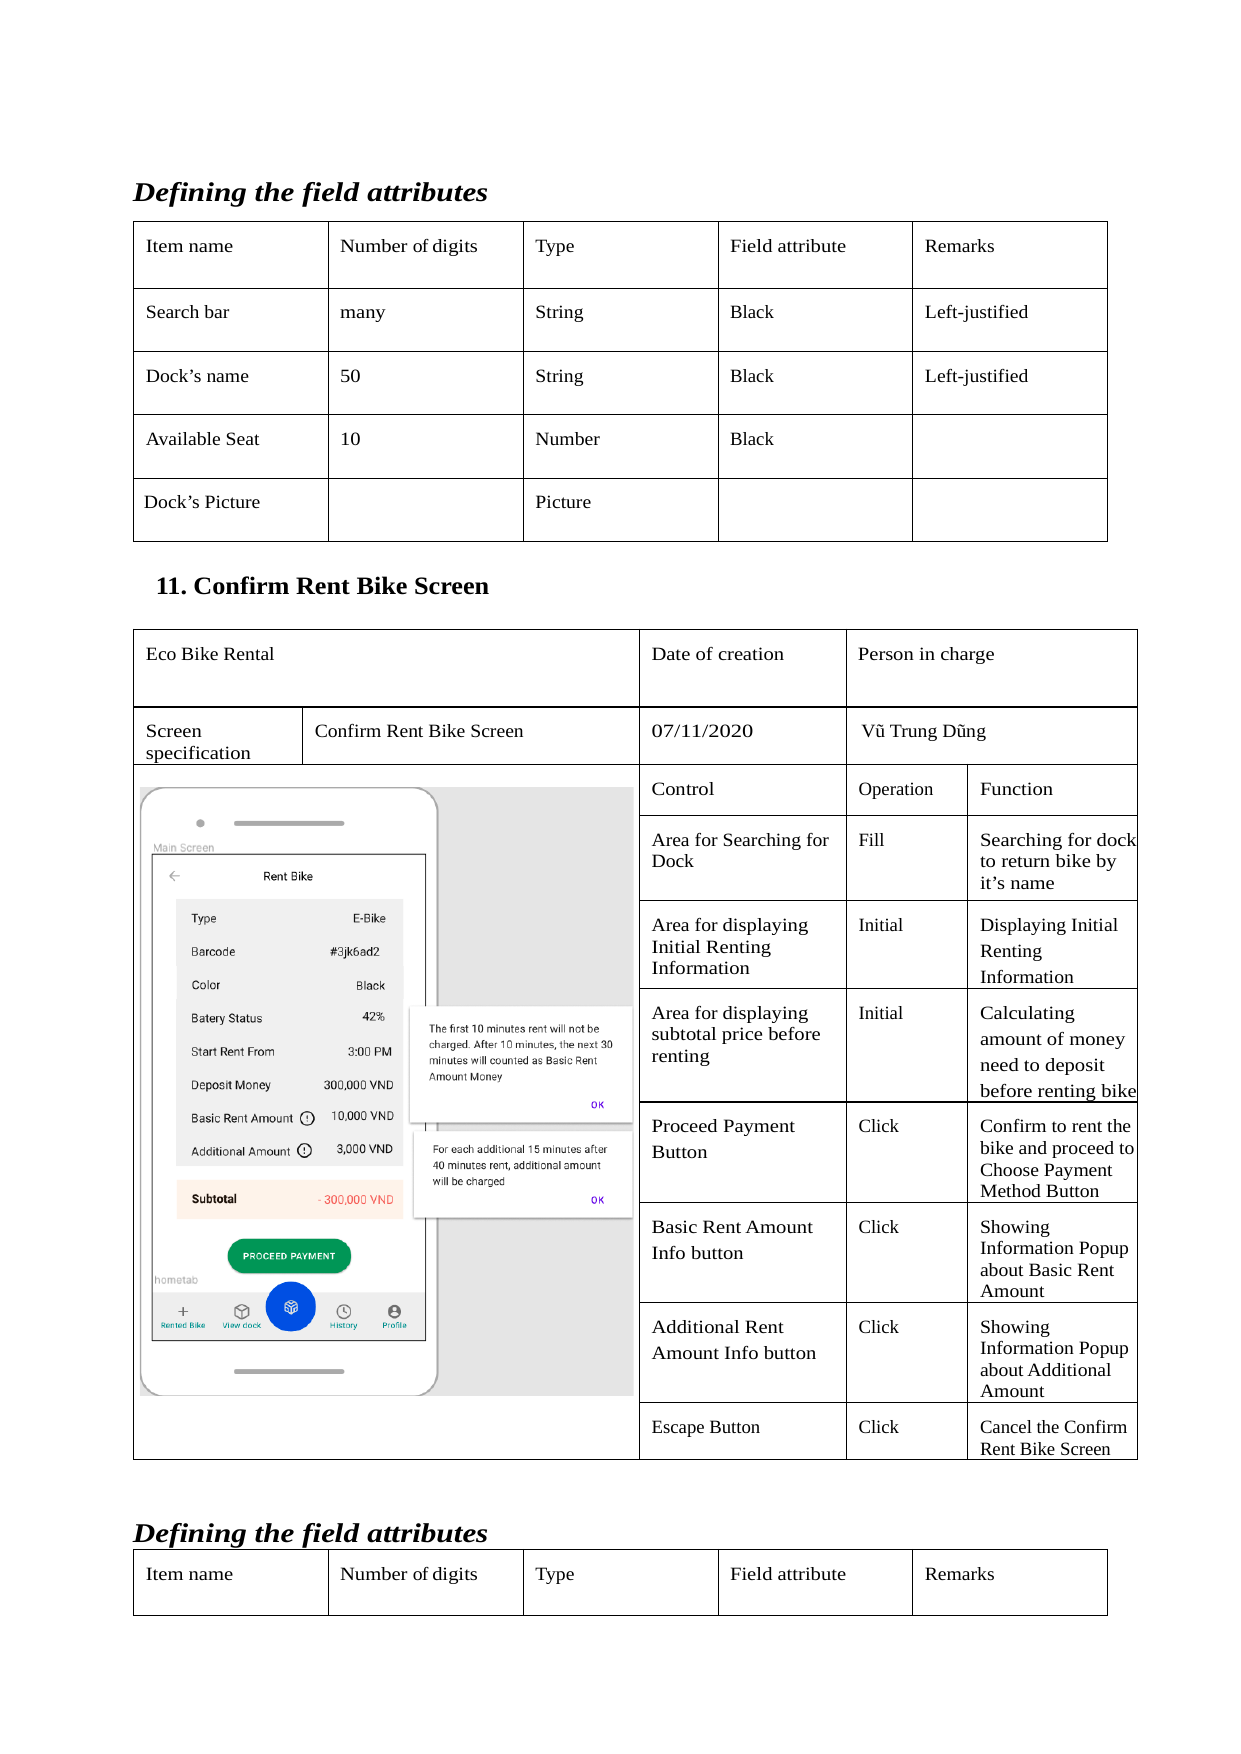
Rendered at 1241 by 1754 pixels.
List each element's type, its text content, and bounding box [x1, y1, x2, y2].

table_cell 07/11/2020 [640, 708, 846, 763]
table_cell Initial [847, 989, 967, 1101]
table_cell Initial [847, 901, 967, 988]
table_cell Area for Searching for Dock [640, 816, 846, 900]
table_cell Proceed Payment Button [640, 1103, 846, 1202]
table_cell Escape Button [640, 1403, 846, 1459]
table_cell Click [847, 1103, 967, 1202]
table_cell Showing Information Popup about Basic Rent Amount [968, 1203, 1137, 1302]
table_cell Area for displaying subtotal price before renting [640, 989, 846, 1101]
table_cell Searching for dock to return bike by it’s name [968, 816, 1137, 900]
text Defining the field attributes [133, 1518, 1122, 1549]
table_cell Search bar [134, 289, 328, 351]
table_cell Available Seat [134, 415, 328, 478]
table_header Number of digits [329, 1550, 523, 1615]
table_cell Area for displaying Initial Renting Information [640, 901, 846, 988]
table_header Item name [134, 1550, 328, 1615]
table_cell Showing Information Popup about Additional Amount [968, 1303, 1137, 1402]
table_header Type [524, 222, 718, 287]
table_header Person in charge [847, 630, 1137, 706]
table_cell 10 [329, 415, 523, 478]
table_header Item name [134, 222, 328, 287]
table_cell Left-justified [913, 352, 1107, 414]
table_cell Confirm to rent the bike and proceed to Choose Payment Method Button [968, 1103, 1137, 1202]
table_header Type [524, 1550, 718, 1615]
list Confirm Rent Bike Screen [156, 571, 1122, 600]
table_cell Displaying Initial Renting Information [968, 901, 1137, 988]
table_header Field attribute [719, 222, 912, 287]
table_header Remarks [913, 222, 1107, 287]
table_cell [134, 765, 639, 1459]
table_cell Function [968, 765, 1137, 815]
table_cell String [524, 352, 718, 414]
table_header Field attribute [719, 1550, 912, 1615]
table_cell Additional Rent Amount Info button [640, 1303, 846, 1402]
table_cell Black [719, 289, 912, 351]
table_cell Click [847, 1403, 967, 1459]
table_cell [329, 479, 523, 541]
table_cell Black [719, 352, 912, 414]
table_cell Picture [524, 479, 718, 541]
table_cell Calculating amount of money need to deposit before renting bike [968, 989, 1137, 1101]
table_cell Basic Rent Amount Info button [640, 1203, 846, 1302]
table_cell [913, 415, 1107, 478]
table_cell Operation [847, 765, 967, 815]
picture [139, 787, 634, 1396]
table_cell Screen specification [134, 708, 302, 763]
table_cell Fill [847, 816, 967, 900]
table_cell Vũ Trung Dũng [847, 708, 1137, 763]
table_cell Control [640, 765, 846, 815]
table_cell [913, 479, 1107, 541]
table_cell 50 [329, 352, 523, 414]
table_cell Click [847, 1303, 967, 1402]
table_cell Click [847, 1203, 967, 1302]
table_header Remarks [913, 1550, 1107, 1615]
table_cell Left-justified [913, 289, 1107, 351]
table_cell Dock’s name [134, 352, 328, 414]
table_cell Dock’s Picture [134, 479, 328, 541]
table_cell many [329, 289, 523, 351]
table_cell Black [719, 415, 912, 478]
table_cell Cancel the Confirm Rent Bike Screen [968, 1403, 1137, 1459]
table_cell String [524, 289, 718, 351]
table_header Number of digits [329, 222, 523, 287]
table_header Eco Bike Rental [134, 630, 639, 706]
table_cell Number [524, 415, 718, 478]
table_header Date of creation [640, 630, 846, 706]
table_cell [719, 479, 912, 541]
text Defining the field attributes [133, 176, 1122, 207]
table_cell Confirm Rent Bike Screen [303, 708, 639, 763]
